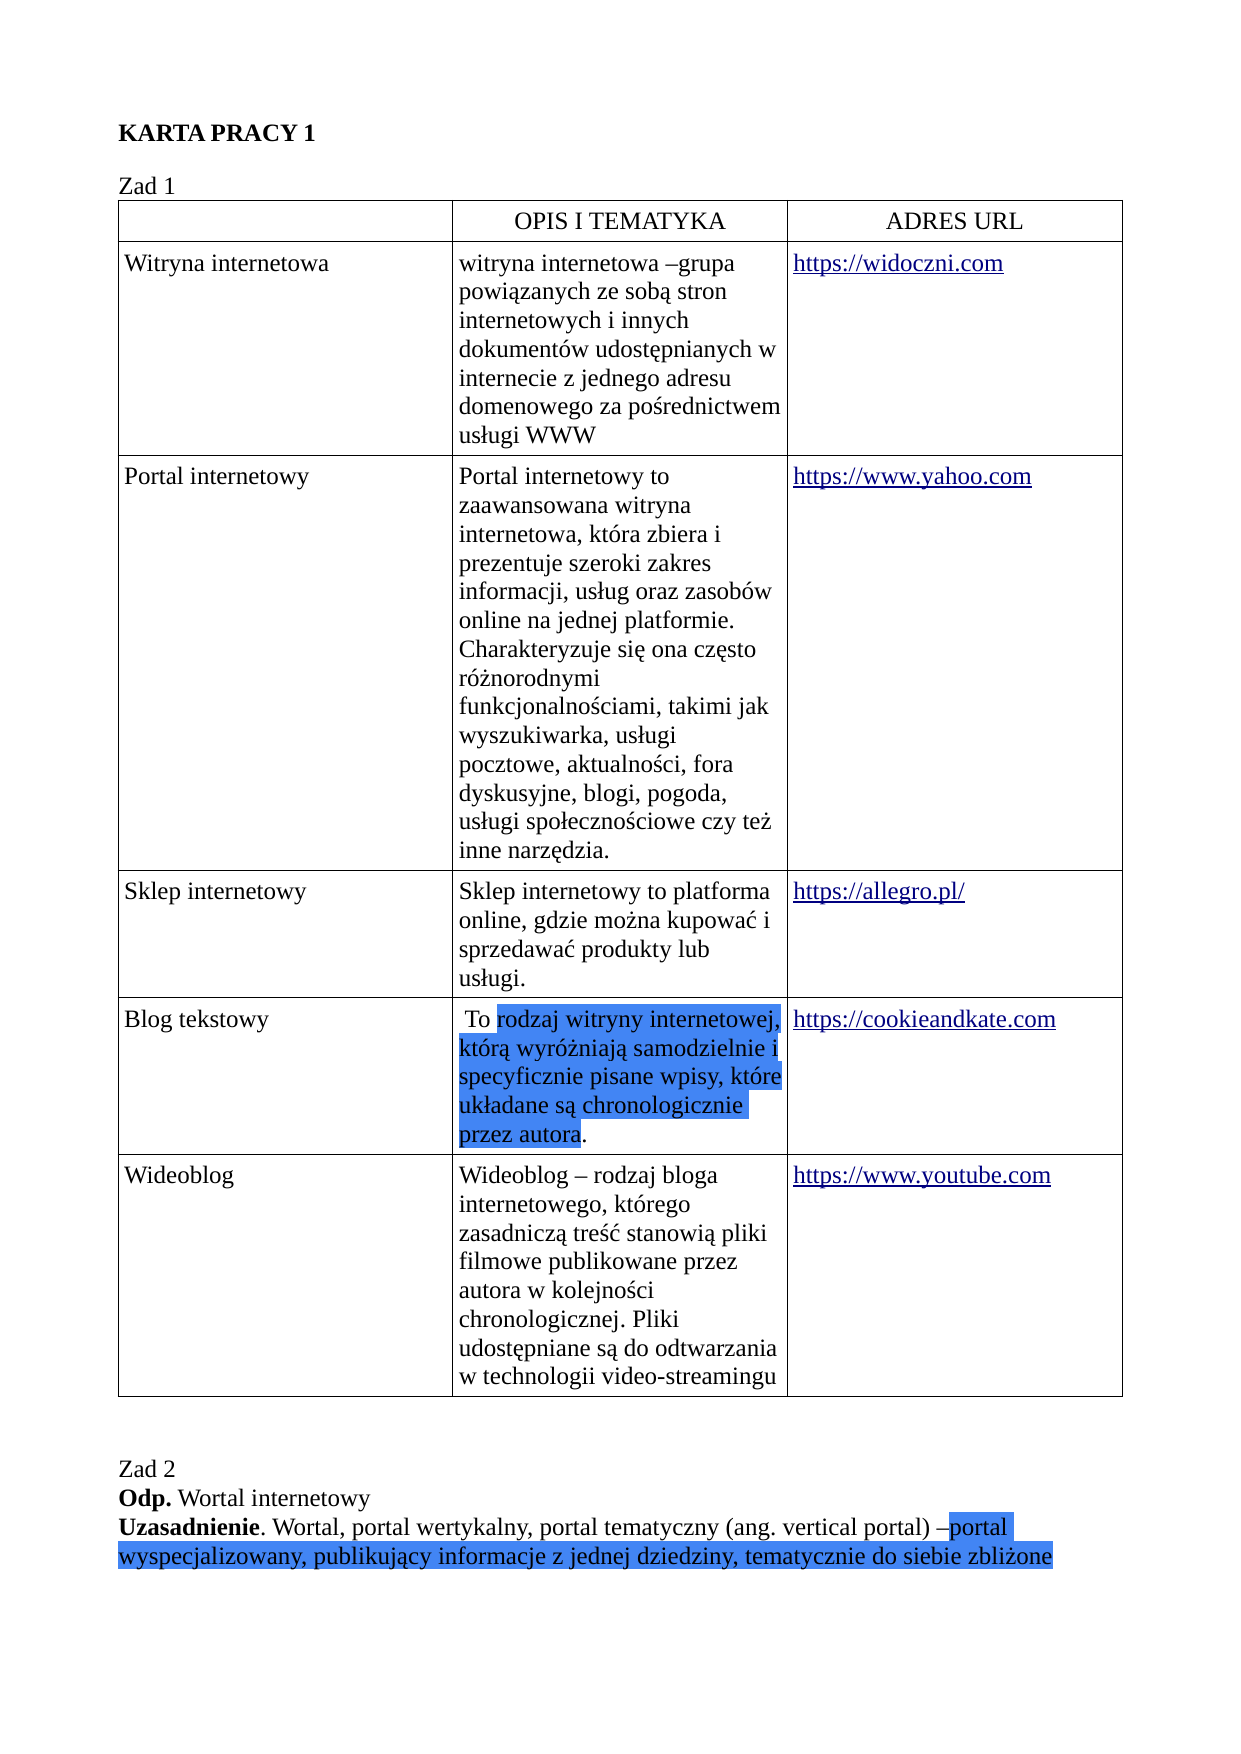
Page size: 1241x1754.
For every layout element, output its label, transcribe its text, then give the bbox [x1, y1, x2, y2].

table_cell https://www.youtube.com [788, 1155, 1122, 1396]
table_cell To rodzaj witryny internetowej, którą wyróżniają samodzielnie i specyficznie pisane wpisy, które układane są chronologicznie przez autora. [453, 998, 787, 1153]
table_cell https://allegro.pl/ [788, 871, 1122, 997]
table_cell witryna internetowa –grupa powiązanych ze sobą stron internetowych i innych dokumentów udostępnianych w internecie z jednego adresu domenowego za pośrednictwem usługi WWW [453, 242, 787, 455]
table_cell Witryna internetowa [119, 242, 452, 455]
table_header [119, 201, 452, 241]
table_header OPIS I TEMATYKA [453, 201, 787, 241]
text Zad 2 [118, 1454, 1122, 1483]
table_cell Wideoblog – rodzaj bloga internetowego, którego zasadniczą treść stanowią pliki filmowe publikowane przez autora w kolejności chronologicznej. Pliki udostępniane są do odtwarzania w technologii video-streamingu [453, 1155, 787, 1396]
text KARTA PRACY 1 [118, 118, 1122, 147]
table_cell Sklep internetowy to platforma online, gdzie można kupować i sprzedawać produkty lub usługi. [453, 871, 787, 997]
table_cell Blog tekstowy [119, 998, 452, 1153]
table_cell Sklep internetowy [119, 871, 452, 997]
table_cell https://www.yahoo.com [788, 456, 1122, 870]
table_cell Portal internetowy to zaawansowana witryna internetowa, która zbiera i prezentuje szeroki zakres informacji, usług oraz zasobów online na jednej platformie. Charakteryzuje się ona często różnorodnymi funkcjonalnościami, takimi jak wyszukiwarka, usługi pocztowe, aktualności, fora dyskusyjne, blogi, pogoda, usługi społecznościowe czy też inne narzędzia. [453, 456, 787, 870]
text Odp. Wortal internetowy [118, 1483, 1122, 1512]
text Zad 1 [118, 171, 1122, 200]
table_header ADRES URL [788, 201, 1122, 241]
table_cell https://cookieandkate.com [788, 998, 1122, 1153]
table_cell Wideoblog [119, 1155, 452, 1396]
table_cell https://widoczni.com [788, 242, 1122, 455]
text Uzasadnienie. Wortal, portal wertykalny, portal tematyczny (ang. vertical portal) –portal wyspecjalizowany, publikujący informacje z jednej dziedziny, tematycznie do siebie zbliżone [118, 1512, 1122, 1569]
table_cell Portal internetowy [119, 456, 452, 870]
